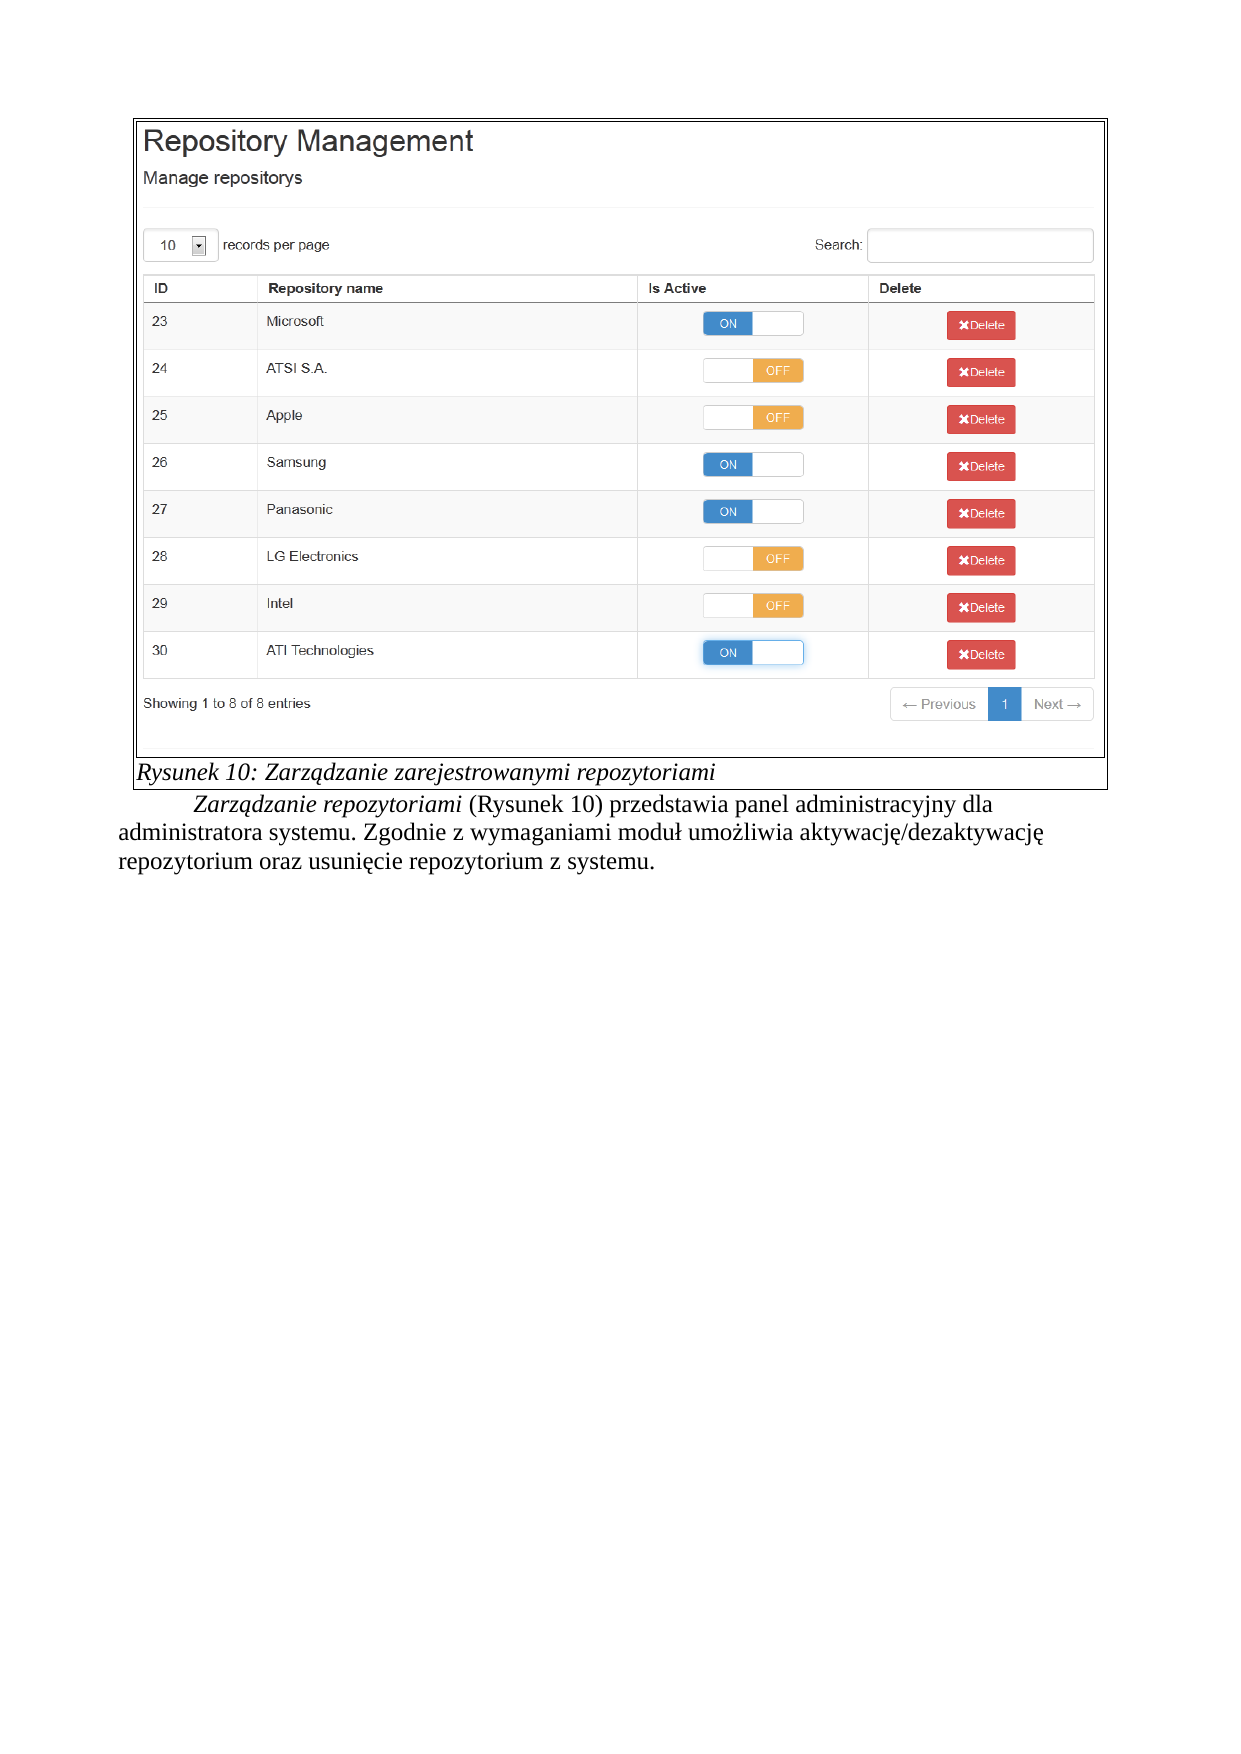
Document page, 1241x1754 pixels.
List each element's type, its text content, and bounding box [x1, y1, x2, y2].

text Zarządzanie repozytoriami (Rysunek 10) przedstawia panel administracyjny dla administratora systemu. Zgodnie z wymaganiami moduł umożliwia aktywację/dezaktywację repozytorium oraz usunięcie repozytorium z systemu. [118, 118, 1122, 875]
picture [139, 124, 1102, 754]
text [137, 122, 1104, 757]
text Rysunek 10: Zarządzanie zarejestrowanymi repozytoriami [136, 758, 1104, 786]
